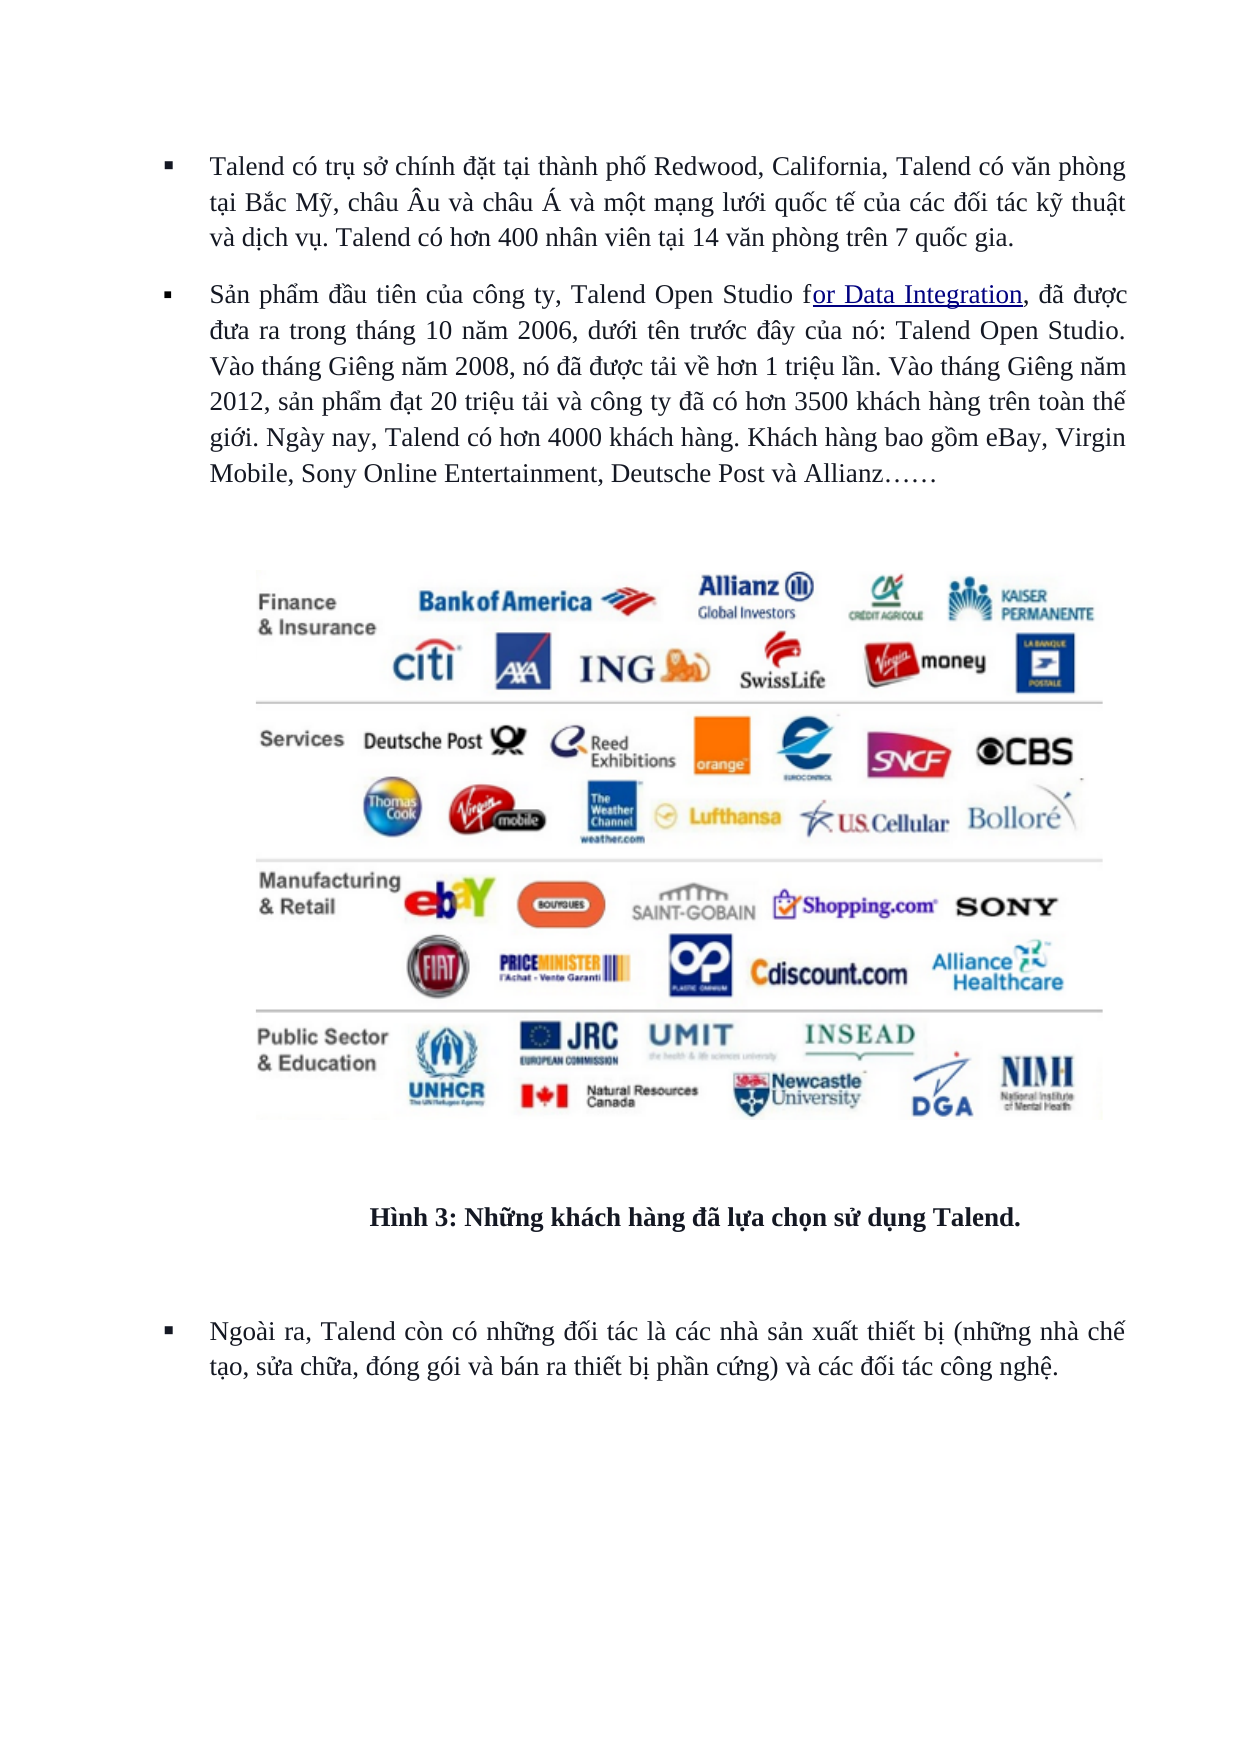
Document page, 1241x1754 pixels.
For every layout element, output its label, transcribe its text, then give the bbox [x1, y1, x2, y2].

list Sản phẩm đầu tiên của công ty, Talend Open Studio for Data Integration, đã được đưa ra trong tháng 10 năm 2006, dưới tên trước đây của nó: Talend Open Studio. Vào tháng Giêng năm 2008, nó đã được tải về hơn 1 triệu lần. Vào tháng Giêng năm 2012, sản phẩm đạt 20 triệu tải và công ty đã có hơn 3500 khách hàng trên toàn thế giới. Ngày nay, Talend có hơn 4000 khách hàng. Khách hàng bao gồm eBay, Virgin Mobile, Sony Online Entertainment, Deutsche Post và Allianz…… [162, 278, 1128, 488]
list Ngoài ra, Talend còn có những đối tác là các nhà sản xuất thiết bị (những nhà chế tạo, sửa chữa, đóng gói và bán ra thiết bị phần cứng) và các đối tác công nghệ. [162, 1314, 1128, 1382]
list Hình 3: Những khách hàng đã lựa chọn sử dụng Talend. [300, 1201, 1090, 1233]
list Talend có trụ sở chính đặt tại thành phố Redwood, California, Talend có văn phòng tại Bắc Mỹ, châu Âu và châu Á và một mạng lưới quốc tế của các đối tác kỹ thuật và dịch vụ. Talend có hơn 400 nhân viên tại 14 văn phòng trên 7 quốc gia. [162, 150, 1128, 253]
